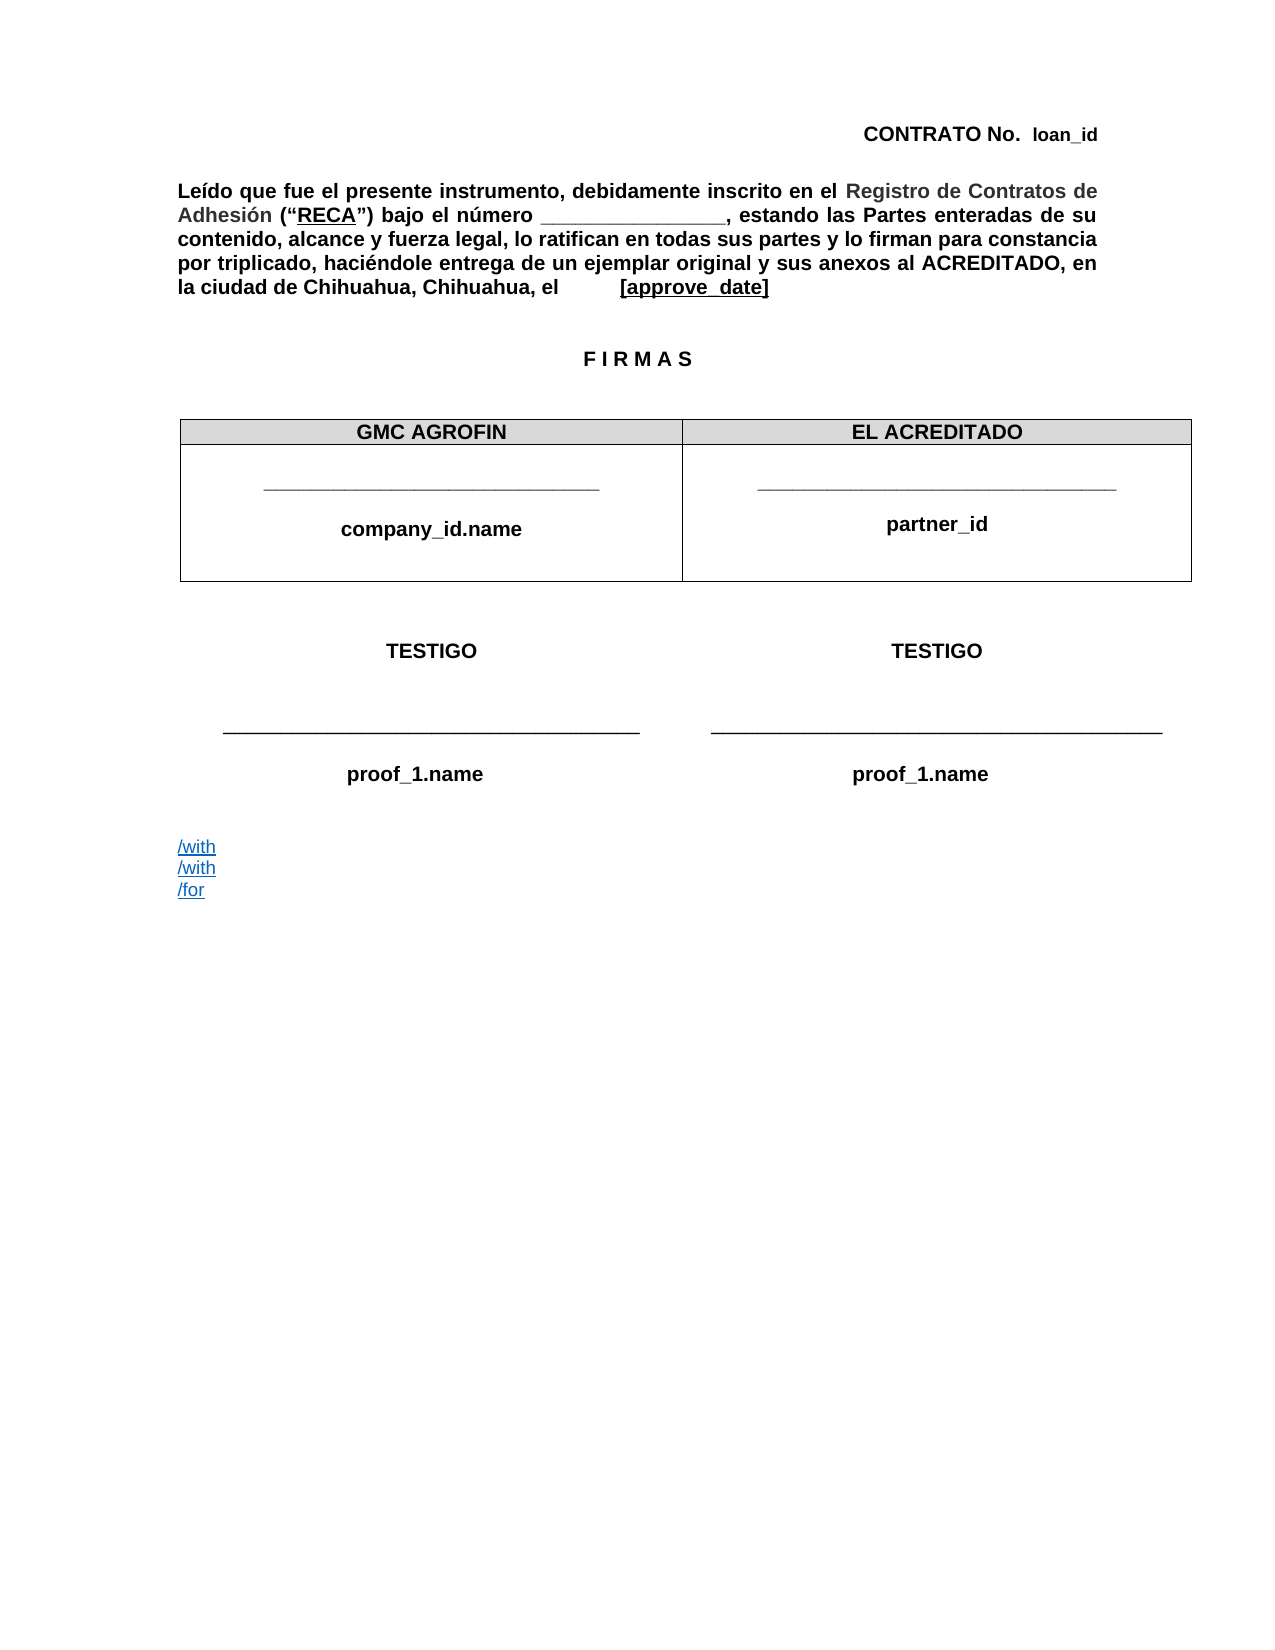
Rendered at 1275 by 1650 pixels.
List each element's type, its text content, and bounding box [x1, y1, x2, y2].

table_cell _____________________________ company_id.name [181, 445, 682, 581]
table_header TESTIGO _______________________________________ proof_1.name [682, 615, 1191, 812]
table_header EL ACREDITADO [683, 420, 1191, 444]
text /with [177, 857, 1098, 879]
table_header GMC AGROFIN [181, 420, 682, 444]
table_header TESTIGO ____________________________________ proof_1.name [181, 615, 682, 812]
text /with [177, 836, 1098, 857]
text Leído que fue el presente instrumento, debidamente inscrito en el Registro de Contratos de Adhesión (“RECA”) bajo el número ________________, estando las Partes enteradas de su contenido, alcance y fuerza legal, lo ratifican en todas sus partes y lo firman para constancia por triplicado, haciéndole entrega de un ejemplar original y sus anexos al ACREDITADO, en la ciudad de Chihuahua, Chihuahua, el [approve_date] [177, 179, 1098, 299]
table_cell _______________________________ partner_id [683, 445, 1191, 581]
subtitle F I R M A S [177, 347, 1098, 371]
text /for [177, 879, 1098, 900]
